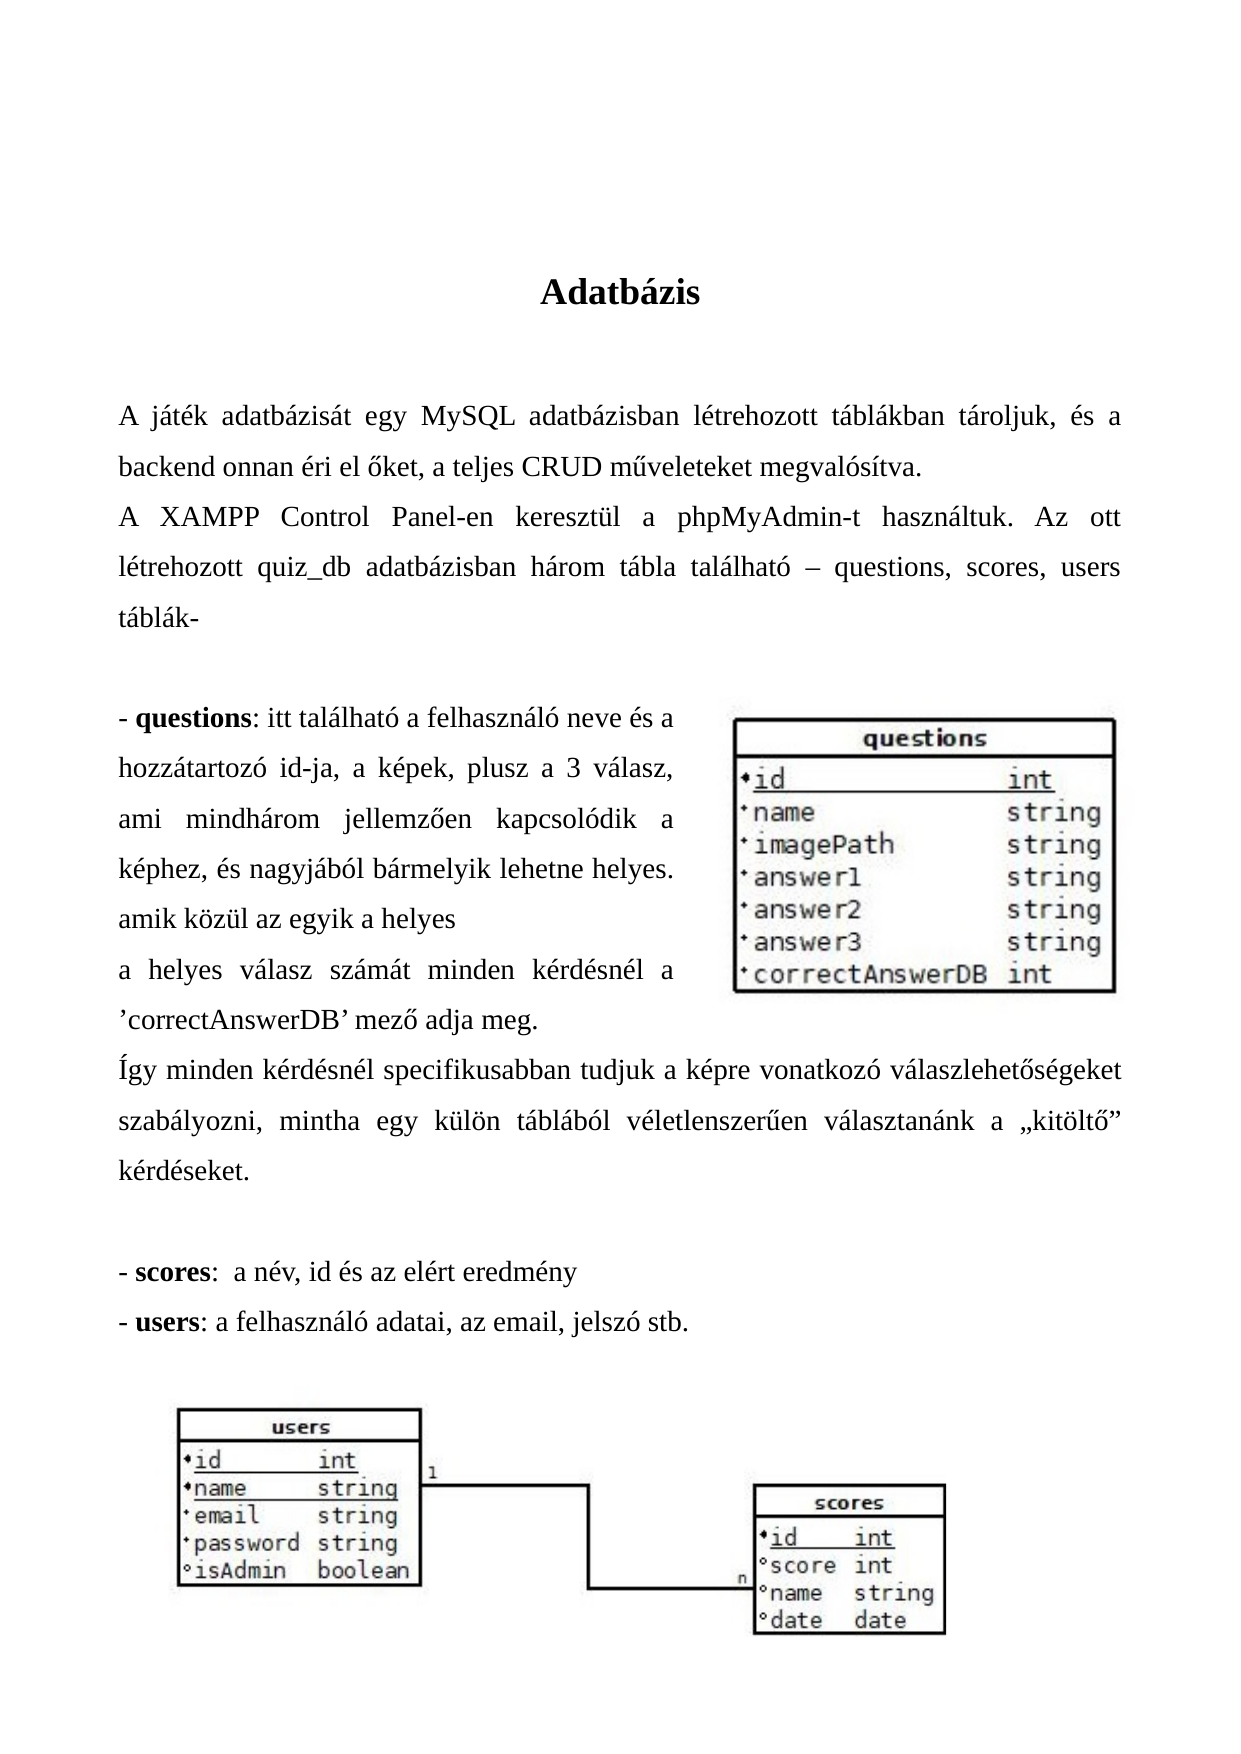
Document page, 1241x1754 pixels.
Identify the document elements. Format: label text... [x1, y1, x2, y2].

text Adatbázis [118, 269, 1122, 312]
picture [155, 1386, 947, 1637]
text a helyes válasz számát minden kérdésnél a ’correctAnswerDB’ mező adja meg. [118, 952, 1122, 1036]
text A játék adatbázisát egy MySQL adatbázisban létrehozott táblákban tároljuk, és a backend onnan éri el őket, a teljes CRUD műveleteket megvalósítva. [118, 398, 1122, 482]
text - users: a felhasználó adatai, az email, jelszó stb. [118, 1304, 1122, 1338]
text - questions: itt található a felhasználó neve és a hozzátartozó id-ja, a képek, plusz a 3 válasz, ami mindhárom jellemzően kapcsolódik a képhez, és nagyjából bármelyik lehetne helyes. amik közül az egyik a helyes [118, 700, 703, 935]
picture [703, 696, 1145, 1016]
text A XAMPP Control Panel-en keresztül a phpMyAdmin-t használtuk. Az ott létrehozott quiz_db adatbázisban három tábla található – questions, scores, users táblák- [118, 499, 1122, 633]
text Így minden kérdésnél specifikusabban tudjuk a képre vonatkozó válaszlehetőségeket szabályozni, mintha egy külön táblából véletlenszerűen választanánk a „kitöltő” kérdéseket. [118, 1052, 1122, 1187]
text - scores: a név, id és az elért eredmény [118, 1254, 1122, 1287]
